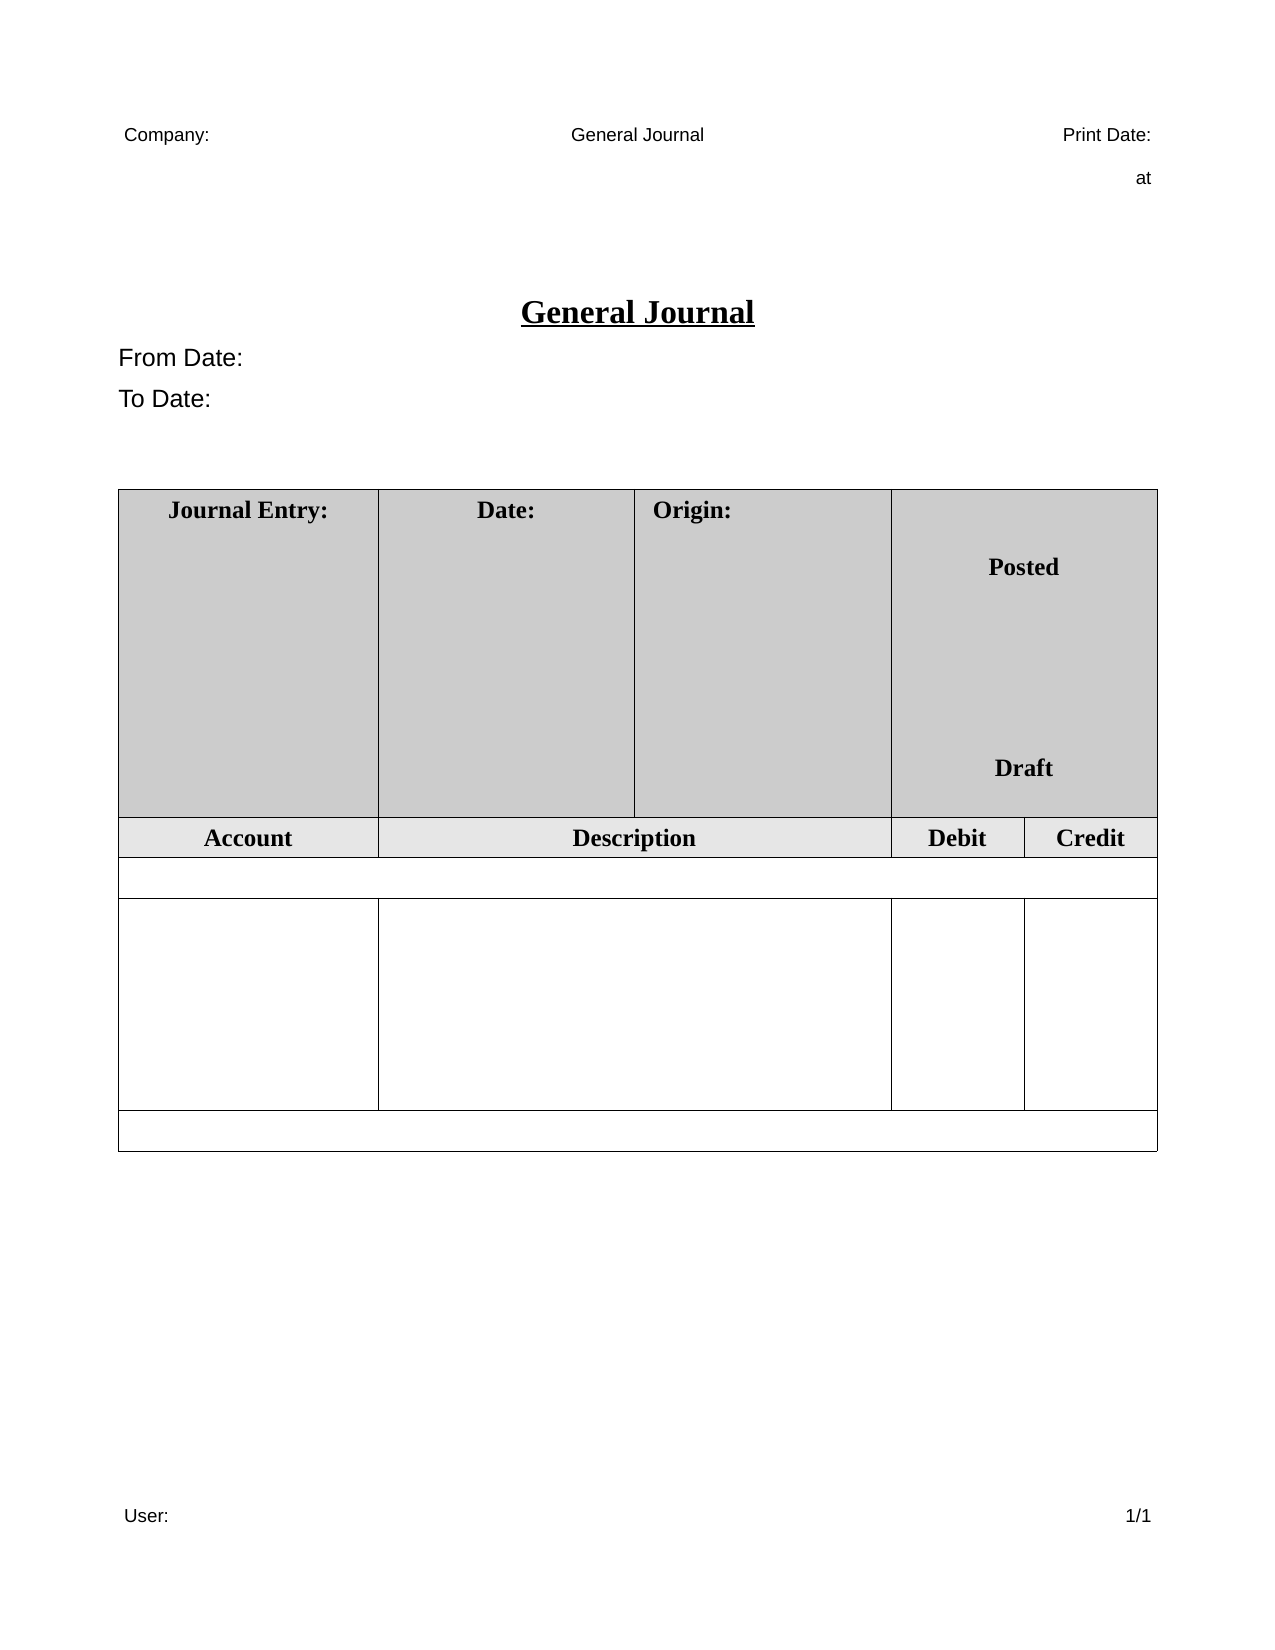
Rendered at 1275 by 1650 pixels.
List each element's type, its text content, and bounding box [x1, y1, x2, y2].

text </for> [118, 1152, 1157, 1179]
table_cell Debit [892, 818, 1024, 857]
table_header Origin: <move.origin and move.origin.rec_name or ''> [635, 490, 891, 817]
table_cell Description [379, 818, 891, 857]
text From Date: <format_date(from_date, user.language)> [118, 343, 1157, 371]
table_cell <(line.account.code and (line.account.code + ' ') or '') + line.account.name> [119, 899, 378, 1110]
subtitle General Journal [118, 292, 1157, 330]
table_cell Account [119, 818, 378, 857]
table_header Date: <format_date(move.date, user.language)> [379, 490, 634, 817]
text To Date: <format_date(to_date, user.language)> [118, 384, 1157, 413]
table_header Journal Entry: <move.number> <move.description> [119, 490, 378, 817]
table_cell <line.description> [379, 899, 891, 1110]
table_header <if test="move.state == 'posted'"> Posted <move.post_number> <format_date(move.post_date, user.language)> </if> <if test="move.state == 'draft'"> Draft </if> [892, 490, 1157, 817]
table_cell Credit [1025, 818, 1157, 857]
text <for each="move in records"> [118, 425, 1157, 454]
table_cell </for> [119, 1111, 1157, 1151]
table_cell <format_currency(line.debit, user.language, company.currency)> [892, 899, 1024, 1110]
table_cell <format_currency(line.credit, user.language, company.currency)> [1025, 899, 1157, 1110]
table_cell <for each="line in move.lines"> [119, 858, 1157, 897]
